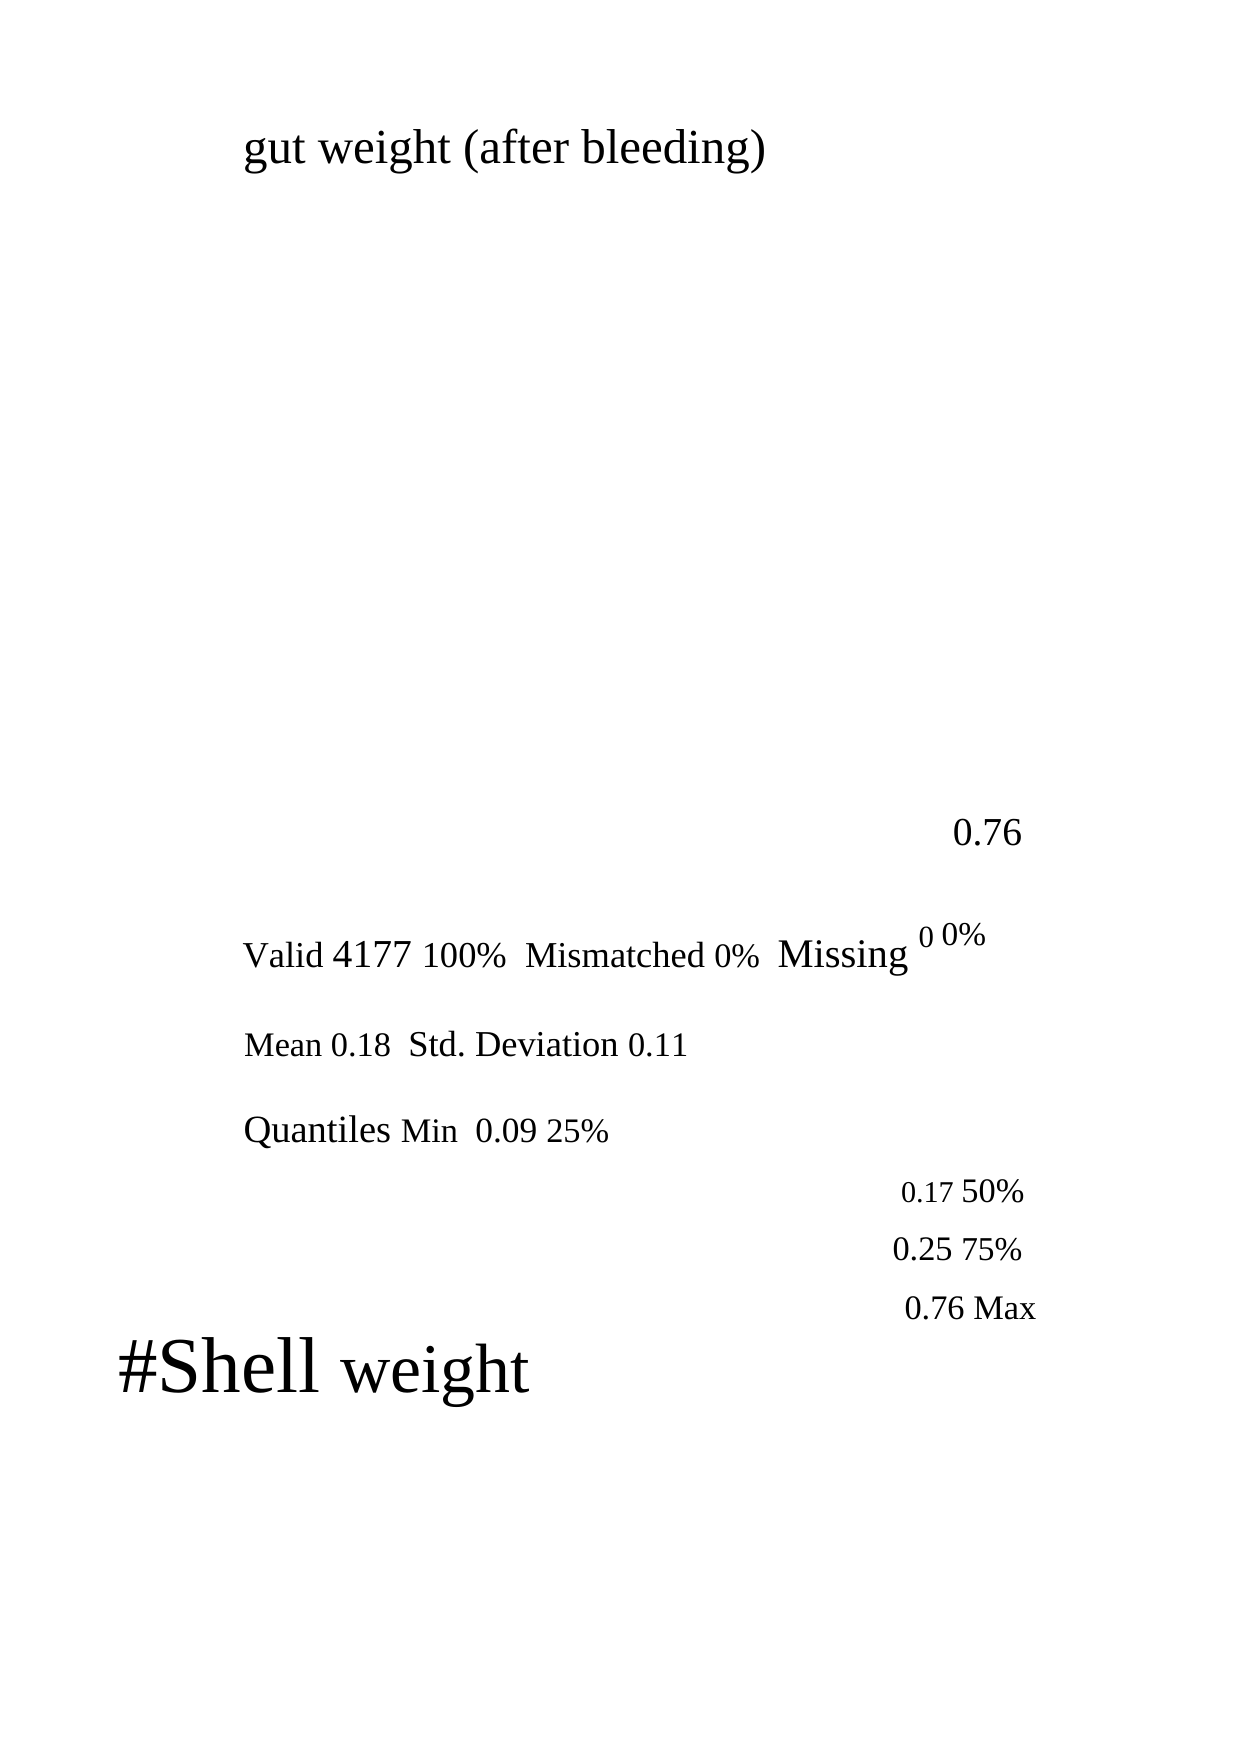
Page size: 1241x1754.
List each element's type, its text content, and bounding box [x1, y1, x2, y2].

text Quantiles Min 0.09 25% [243, 1106, 1042, 1150]
text 0.17 50% [118, 1170, 1041, 1209]
text 0.76 Max [118, 1287, 1045, 1327]
text Valid 4177 100% Mismatched 0% Missing 0 0% [242, 914, 1043, 980]
text gut weight (after bleeding) [243, 118, 1122, 174]
text 0.25 75% [118, 1228, 1039, 1268]
text #Shell weight [118, 1334, 1122, 1407]
text 0.76 [118, 808, 1042, 854]
text Mean 0.18 Std. Deviation 0.11 [244, 1023, 897, 1065]
